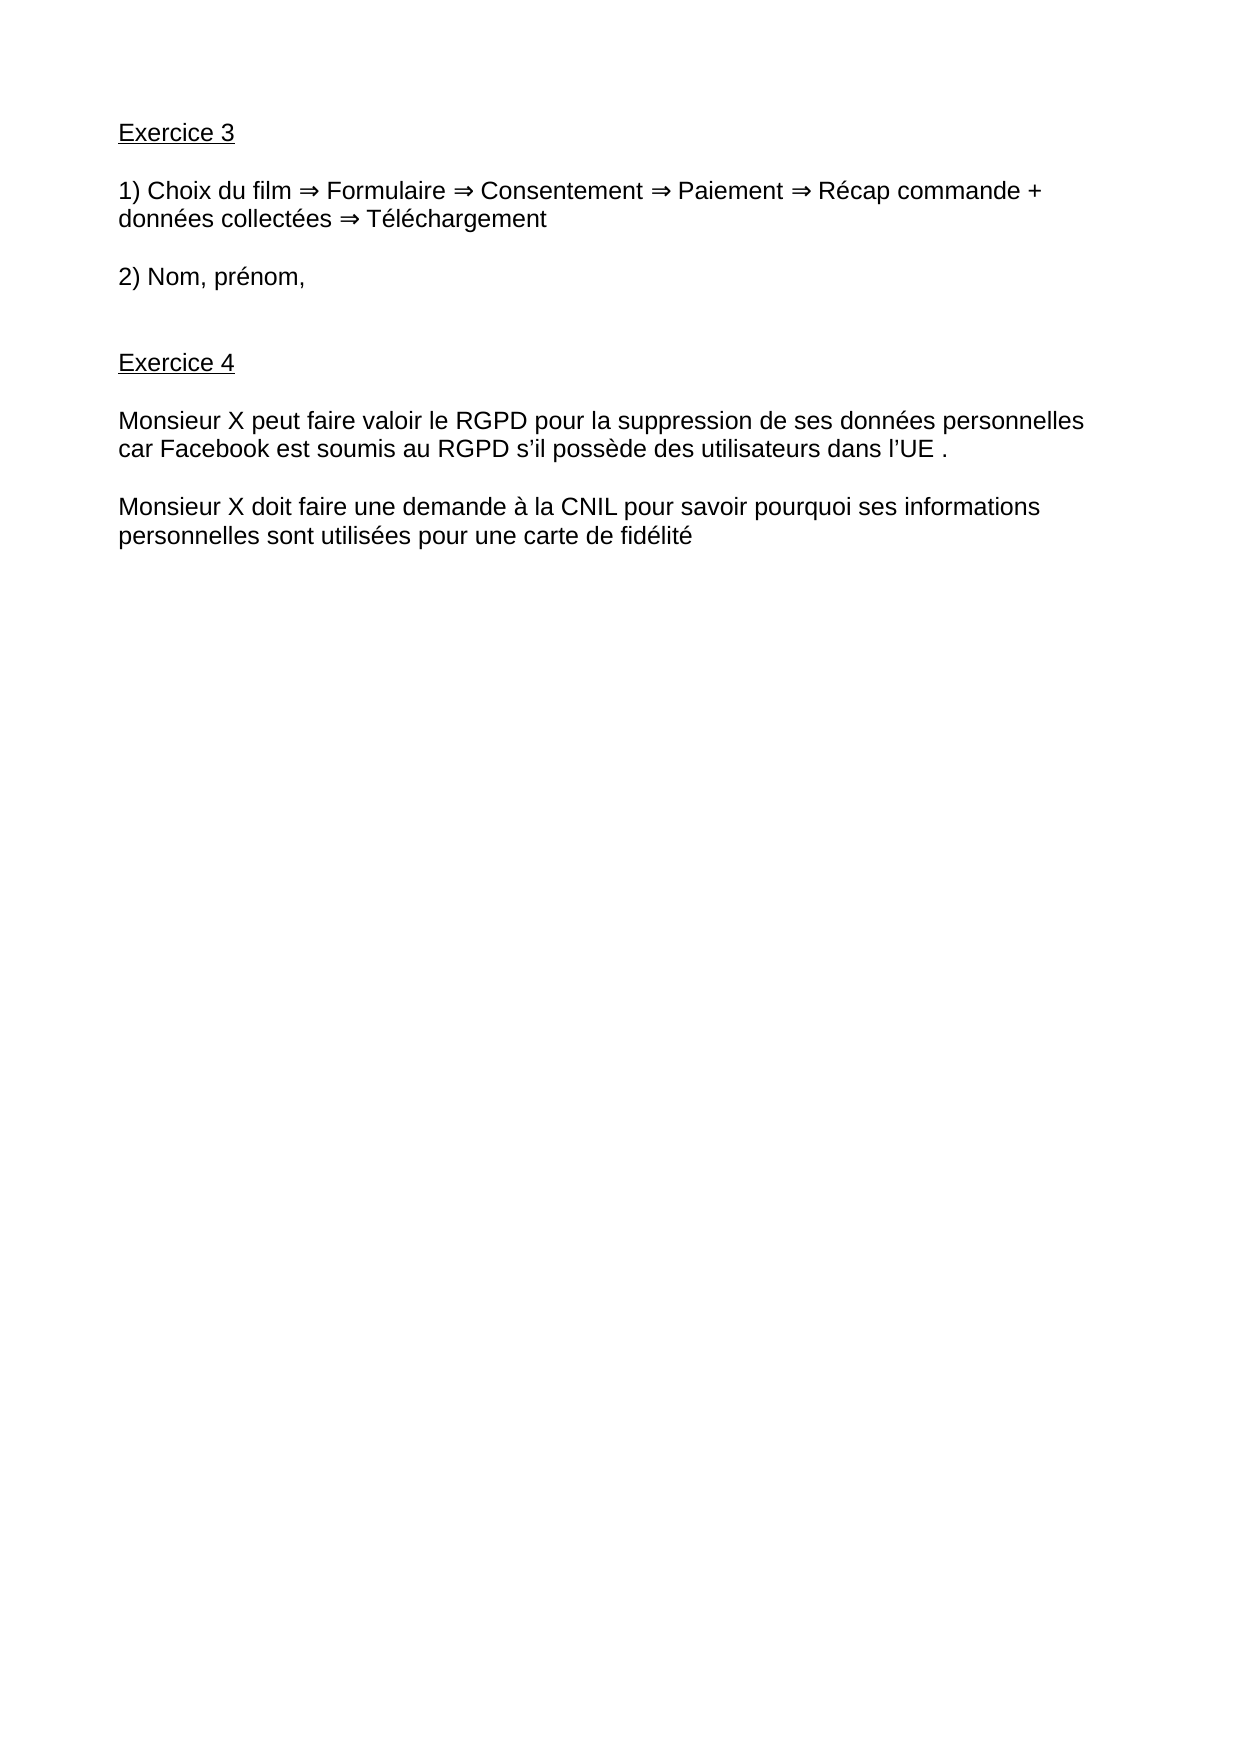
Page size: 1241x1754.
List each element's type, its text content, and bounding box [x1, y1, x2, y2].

text Exercice 4 [118, 348, 1122, 377]
text 1) Choix du film ⇒ Formulaire ⇒ Consentement ⇒ Paiement ⇒ Récap commande + données collectées ⇒ Téléchargement [118, 176, 1122, 233]
text Exercice 3 [118, 118, 1122, 147]
text Monsieur X doit faire une demande à la CNIL pour savoir pourquoi ses informations personnelles sont utilisées pour une carte de fidélité [118, 492, 1122, 549]
text Monsieur X peut faire valoir le RGPD pour la suppression de ses données personnelles car Facebook est soumis au RGPD s’il possède des utilisateurs dans l’UE . [118, 406, 1122, 463]
text 2) Nom, prénom, [118, 262, 1122, 291]
